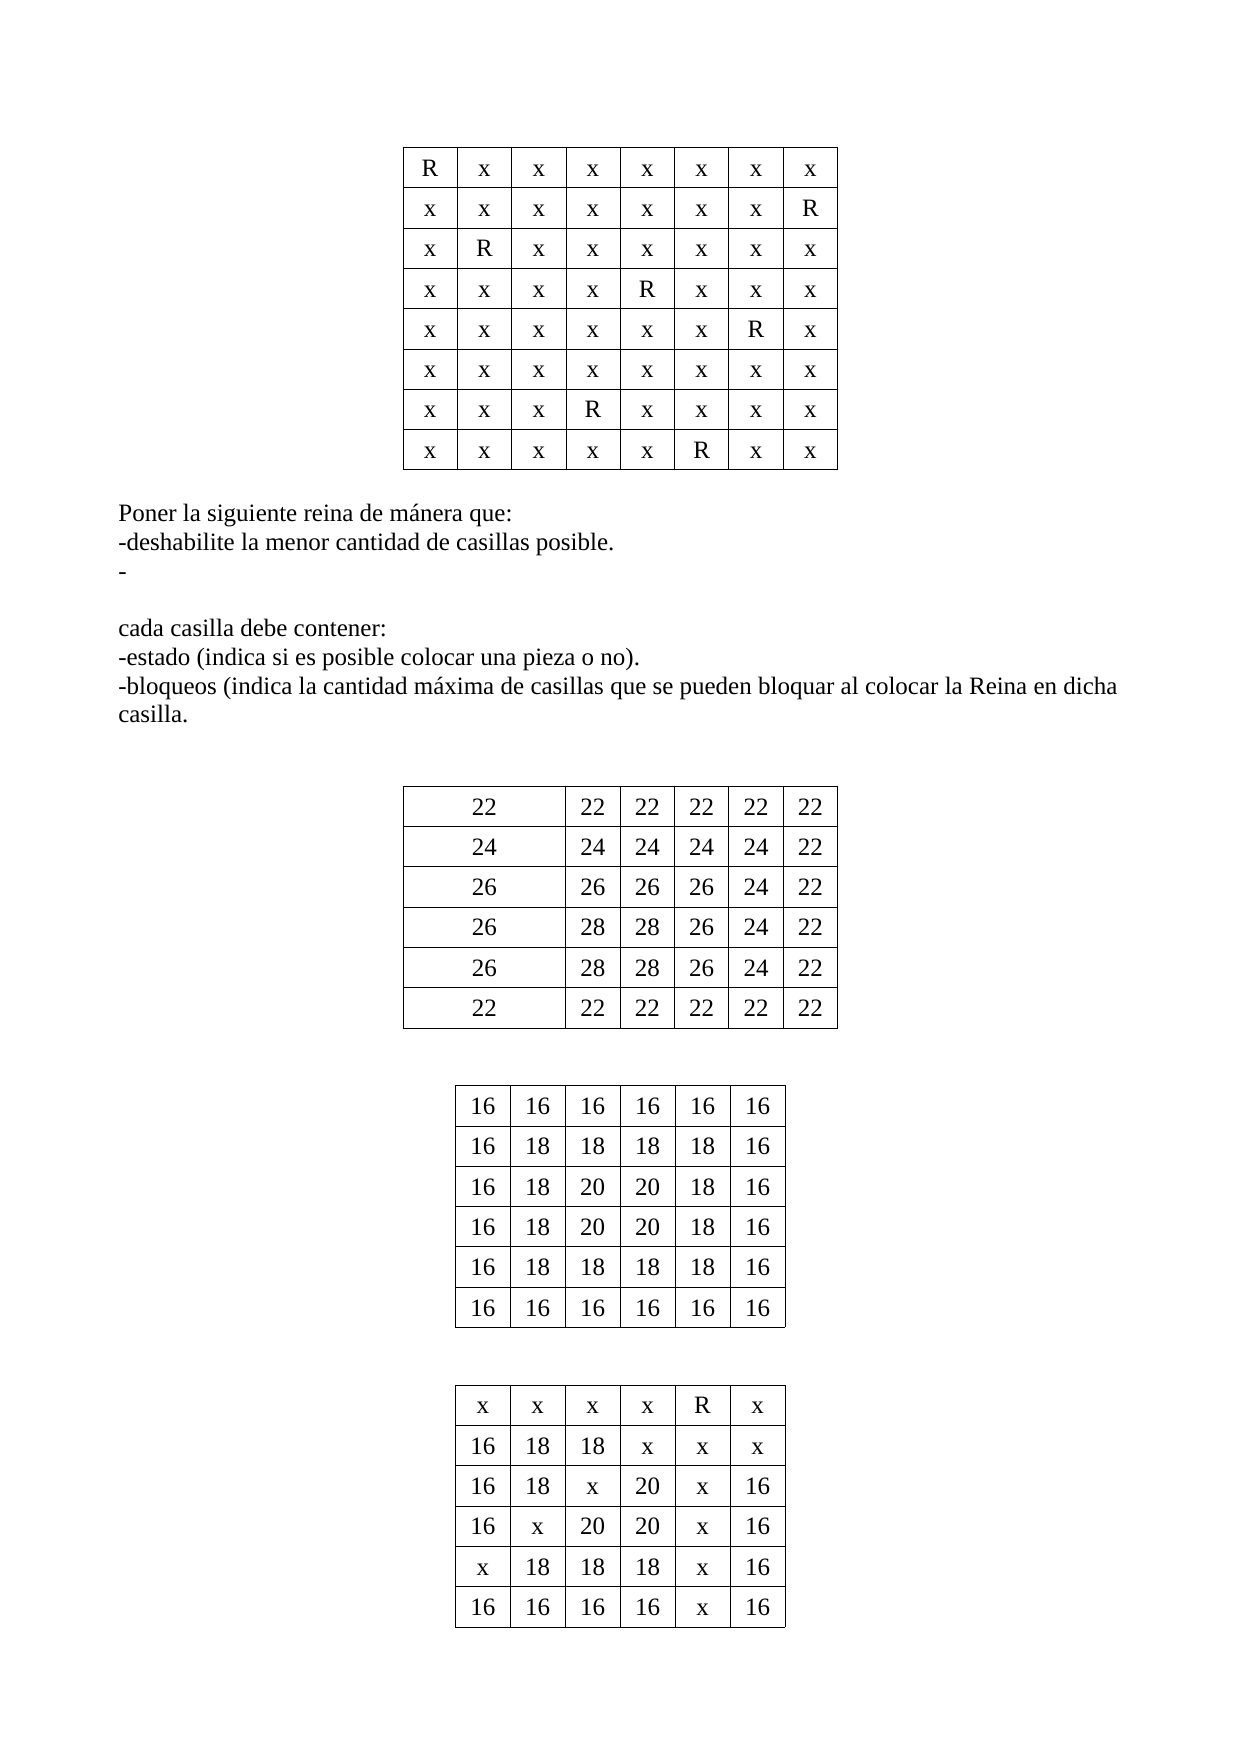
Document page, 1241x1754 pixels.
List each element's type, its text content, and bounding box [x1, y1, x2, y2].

table_cell 28 [621, 948, 674, 987]
table_cell 16 [731, 1587, 785, 1627]
table_cell 20 [566, 1167, 620, 1206]
table_cell 16 [566, 1288, 620, 1327]
table_cell x [511, 1507, 565, 1546]
text -estado (indica si es posible colocar una pieza o no). [118, 642, 1122, 671]
table_cell 18 [676, 1127, 730, 1166]
table_cell x [404, 430, 457, 469]
table_cell R [729, 309, 783, 348]
table_cell x [675, 390, 728, 429]
table_cell x [784, 269, 837, 308]
table_cell 16 [731, 1288, 785, 1327]
table_cell 18 [511, 1207, 565, 1246]
table_header x [456, 1386, 510, 1425]
table_cell 18 [566, 1247, 620, 1287]
table_cell x [621, 1426, 675, 1465]
table_cell x [675, 229, 728, 268]
table_cell R [458, 229, 511, 268]
table_cell x [729, 188, 783, 227]
table_cell 18 [676, 1207, 730, 1246]
text cada casilla debe contener: [118, 613, 1122, 642]
table_cell 16 [676, 1288, 730, 1327]
table_cell x [458, 350, 511, 389]
table_header 16 [676, 1086, 730, 1126]
table_cell 24 [729, 867, 783, 907]
table_cell 22 [784, 908, 837, 947]
table_cell 22 [784, 867, 837, 907]
table_cell x [621, 309, 674, 348]
table_header R [676, 1386, 730, 1425]
table_cell 20 [566, 1507, 620, 1546]
table_cell x [512, 269, 566, 308]
table_cell 16 [621, 1288, 675, 1327]
table_cell x [675, 350, 728, 389]
table_cell 16 [456, 1247, 510, 1287]
table_cell x [456, 1547, 510, 1586]
table_cell 28 [566, 908, 620, 947]
table_cell 18 [511, 1167, 565, 1206]
table_cell 16 [456, 1466, 510, 1506]
table_header 16 [621, 1086, 675, 1126]
table_cell 28 [566, 948, 620, 987]
table_header 22 [621, 787, 674, 826]
table_cell 20 [621, 1507, 675, 1546]
table_header x [675, 148, 728, 187]
table_cell 16 [456, 1127, 510, 1166]
table_cell 22 [784, 827, 837, 866]
table_cell x [676, 1507, 730, 1546]
table_header x [567, 148, 620, 187]
table_cell x [512, 390, 566, 429]
table_cell 24 [566, 827, 620, 866]
table_cell x [567, 269, 620, 308]
table_cell x [512, 430, 566, 469]
table_header 16 [566, 1086, 620, 1126]
table_cell x [458, 309, 511, 348]
table_cell x [404, 390, 457, 429]
table_cell x [567, 229, 620, 268]
table_cell 18 [676, 1247, 730, 1287]
table_cell x [621, 229, 674, 268]
table_cell 24 [404, 827, 565, 866]
table_cell x [458, 269, 511, 308]
table_cell x [458, 430, 511, 469]
table_cell 18 [511, 1466, 565, 1506]
table_cell R [675, 430, 728, 469]
table_header x [621, 148, 674, 187]
table_cell x [621, 390, 674, 429]
table_cell 16 [456, 1587, 510, 1627]
table_cell 16 [731, 1247, 785, 1287]
table_header 22 [675, 787, 728, 826]
table_cell x [458, 390, 511, 429]
table_header x [729, 148, 783, 187]
table_header 16 [511, 1086, 565, 1126]
table_cell 16 [456, 1288, 510, 1327]
table_cell x [567, 430, 620, 469]
table_cell x [784, 390, 837, 429]
table_cell 16 [731, 1207, 785, 1246]
table_header R [404, 148, 457, 187]
table_cell 18 [511, 1547, 565, 1586]
table_cell x [675, 309, 728, 348]
table_cell 20 [621, 1466, 675, 1506]
table_cell x [729, 350, 783, 389]
table_cell x [567, 188, 620, 227]
table_cell 20 [621, 1167, 675, 1206]
table_cell R [784, 188, 837, 227]
table_cell x [784, 430, 837, 469]
table_header 16 [731, 1086, 785, 1126]
table_cell 18 [621, 1127, 675, 1166]
table_cell 26 [404, 867, 565, 907]
table_cell 18 [676, 1167, 730, 1206]
table_cell 22 [784, 948, 837, 987]
table_cell 18 [511, 1127, 565, 1166]
table_header x [512, 148, 566, 187]
table_cell x [404, 229, 457, 268]
table_cell x [731, 1426, 785, 1465]
table_cell 24 [621, 827, 674, 866]
table_cell 16 [456, 1426, 510, 1465]
table_cell x [676, 1547, 730, 1586]
table_header 22 [729, 787, 783, 826]
table_cell 16 [456, 1507, 510, 1546]
table_cell x [566, 1466, 620, 1506]
table_cell x [621, 350, 674, 389]
table_cell x [404, 309, 457, 348]
table_cell 20 [621, 1207, 675, 1246]
text Poner la siguiente reina de mánera que: [118, 498, 1122, 527]
table_cell 26 [675, 948, 728, 987]
table_cell x [567, 350, 620, 389]
text - [118, 556, 1122, 584]
table_cell 16 [731, 1507, 785, 1546]
table_cell x [567, 309, 620, 348]
table_cell x [676, 1466, 730, 1506]
text -bloqueos (indica la cantidad máxima de casillas que se pueden bloquar al colocar la Reina en dicha casilla. [118, 671, 1122, 728]
table_cell 16 [731, 1127, 785, 1166]
table_cell x [675, 269, 728, 308]
table_cell 18 [566, 1426, 620, 1465]
table_cell 18 [621, 1247, 675, 1287]
table_cell 24 [675, 827, 728, 866]
table_cell x [784, 229, 837, 268]
table_cell 22 [621, 988, 674, 1028]
table_cell x [784, 350, 837, 389]
table_cell 26 [404, 908, 565, 947]
table_cell x [784, 309, 837, 348]
table_header x [784, 148, 837, 187]
table_cell x [512, 229, 566, 268]
table_cell x [512, 188, 566, 227]
table_cell 22 [784, 988, 837, 1028]
table_cell x [621, 188, 674, 227]
table_cell 20 [566, 1207, 620, 1246]
table_cell 16 [566, 1587, 620, 1627]
table_cell x [675, 188, 728, 227]
table_header x [458, 148, 511, 187]
table_cell 26 [675, 867, 728, 907]
table_header x [566, 1386, 620, 1425]
table_cell x [729, 229, 783, 268]
table_cell x [676, 1426, 730, 1465]
table_cell x [404, 350, 457, 389]
table_cell x [676, 1587, 730, 1627]
table_cell x [458, 188, 511, 227]
table_header 22 [566, 787, 620, 826]
table_cell 18 [511, 1426, 565, 1465]
table_cell 26 [404, 948, 565, 987]
table_cell 26 [675, 908, 728, 947]
table_header 22 [784, 787, 837, 826]
table_cell x [404, 269, 457, 308]
table_cell x [512, 309, 566, 348]
table_cell 16 [456, 1167, 510, 1206]
table_cell 16 [731, 1547, 785, 1586]
table_cell 24 [729, 948, 783, 987]
table_cell 18 [566, 1127, 620, 1166]
table_cell 16 [621, 1587, 675, 1627]
table_cell 26 [621, 867, 674, 907]
table_cell R [621, 269, 674, 308]
table_cell 24 [729, 908, 783, 947]
table_cell 18 [621, 1547, 675, 1586]
table_cell 28 [621, 908, 674, 947]
table_cell 22 [675, 988, 728, 1028]
table_cell 22 [404, 988, 565, 1028]
table_cell x [729, 430, 783, 469]
table_cell 22 [566, 988, 620, 1028]
table_cell x [404, 188, 457, 227]
table_cell 18 [566, 1547, 620, 1586]
table_header 22 [404, 787, 565, 826]
table_header x [511, 1386, 565, 1425]
table_cell 16 [731, 1466, 785, 1506]
text -deshabilite la menor cantidad de casillas posible. [118, 527, 1122, 556]
table_header 16 [456, 1086, 510, 1126]
table_cell x [729, 269, 783, 308]
table_cell 26 [566, 867, 620, 907]
table_cell R [567, 390, 620, 429]
table_header x [621, 1386, 675, 1425]
table_cell 22 [729, 988, 783, 1028]
table_cell 16 [731, 1167, 785, 1206]
table_cell 16 [456, 1207, 510, 1246]
table_cell 16 [511, 1587, 565, 1627]
table_cell x [621, 430, 674, 469]
table_cell 24 [729, 827, 783, 866]
table_cell 16 [511, 1288, 565, 1327]
table_cell 18 [511, 1247, 565, 1287]
table_cell x [512, 350, 566, 389]
table_cell x [729, 390, 783, 429]
table_header x [731, 1386, 785, 1425]
